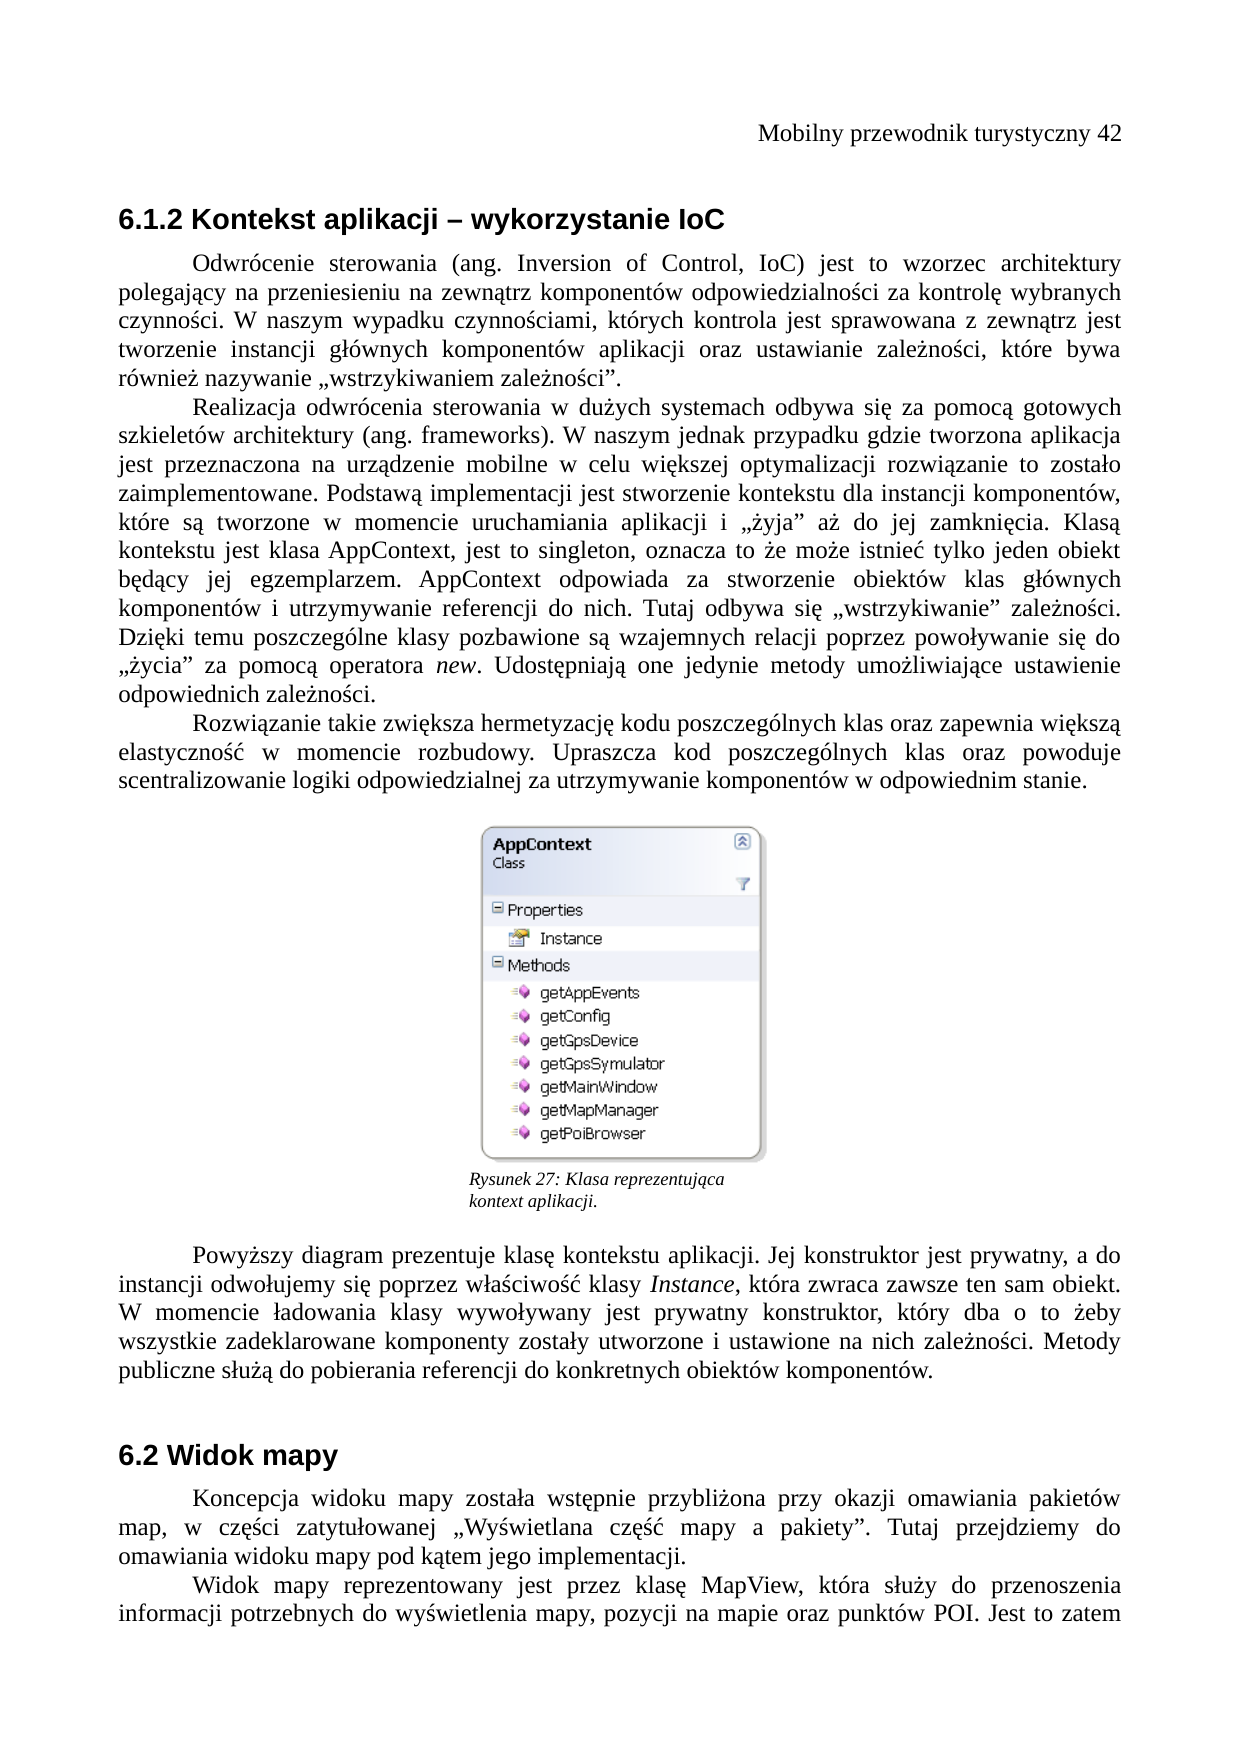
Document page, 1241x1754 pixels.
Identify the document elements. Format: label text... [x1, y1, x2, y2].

text Rysunek 27: Klasa reprezentująca kontext aplikacji. [469, 1169, 771, 1211]
subtitle 6.2 Widok mapy [118, 1437, 1122, 1471]
text Realizacja odwrócenia sterowania w dużych systemach odbywa się za pomocą gotowych szkieletów architektury (ang. frameworks). W naszym jednak przypadku gdzie tworzona aplikacja jest przeznaczona na urządzenie mobilne w celu większej optymalizacji rozwiązanie to zostało zaimplementowane. Podstawą implementacji jest stworzenie kontekstu dla instancji komponentów, które są tworzone w momencie uruchamiania aplikacji i „żyja” aż do jej zamknięcia. Klasą kontekstu jest klasa AppContext, jest to singleton, oznacza to że może istnieć tylko jeden obiekt będący jej egzemplarzem. AppContext odpowiada za stworzenie obiektów klas głównych komponentów i utrzymywanie referencji do nich. Tutaj odbywa się „wstrzykiwanie” zależności. Dzięki temu poszczególne klasy pozbawione są wzajemnych relacji poprzez powoływanie się do „życia” za pomocą operatora new. Udostępniają one jedynie metody umożliwiające ustawienie odpowiednich zależności. [118, 392, 1122, 708]
text Koncepcja widoku mapy została wstępnie przybliżona przy okazji omawiania pakietów map, w części zatytułowanej „Wyświetlana część mapy a pakiety”. Tutaj przejdziemy do omawiania widoku mapy pod kątem jego implementacji. [118, 1483, 1122, 1570]
subtitle 6.1.2 Kontekst aplikacji – wykorzystanie IoC [118, 202, 1122, 236]
text Powyższy diagram prezentuje klasę kontekstu aplikacji. Jej konstruktor jest prywatny, a do instancji odwołujemy się poprzez właściwość klasy Instance, która zwraca zawsze ten sam obiekt. W momencie ładowania klasy wywoływany jest prywatny konstruktor, który dba o to żeby wszystkie zadeklarowane komponenty zostały utworzone i ustawione na nich zależności. Metody publiczne służą do pobierania referencji do konkretnych obiektów komponentów. [118, 1240, 1122, 1384]
text Widok mapy reprezentowany jest przez klasę MapView, która służy do przenoszenia informacji potrzebnych do wyświetlenia mapy, pozycji na mapie oraz punktów POI. Jest to zatem [118, 1570, 1122, 1627]
text Odwrócenie sterowania (ang. Inversion of Control, IoC) jest to wzorzec architektury polegający na przeniesieniu na zewnątrz komponentów odpowiedzialności za kontrolę wybranych czynności. W naszym wypadku czynnościami, których kontrola jest sprawowana z zewnątrz jest tworzenie instancji głównych komponentów aplikacji oraz ustawianie zależności, które bywa również nazywanie „wstrzykiwaniem zależności”. [118, 248, 1122, 392]
text Rozwiązanie takie zwiększa hermetyzację kodu poszczególnych klas oraz zapewnia większą elastyczność w momencie rozbudowy. Upraszcza kod poszczególnych klas oraz powoduje scentralizowanie logiki odpowiedzialnej za utrzymywanie komponentów w odpowiednim stanie. [118, 708, 1122, 794]
picture [469, 814, 772, 1169]
text [469, 807, 771, 814]
